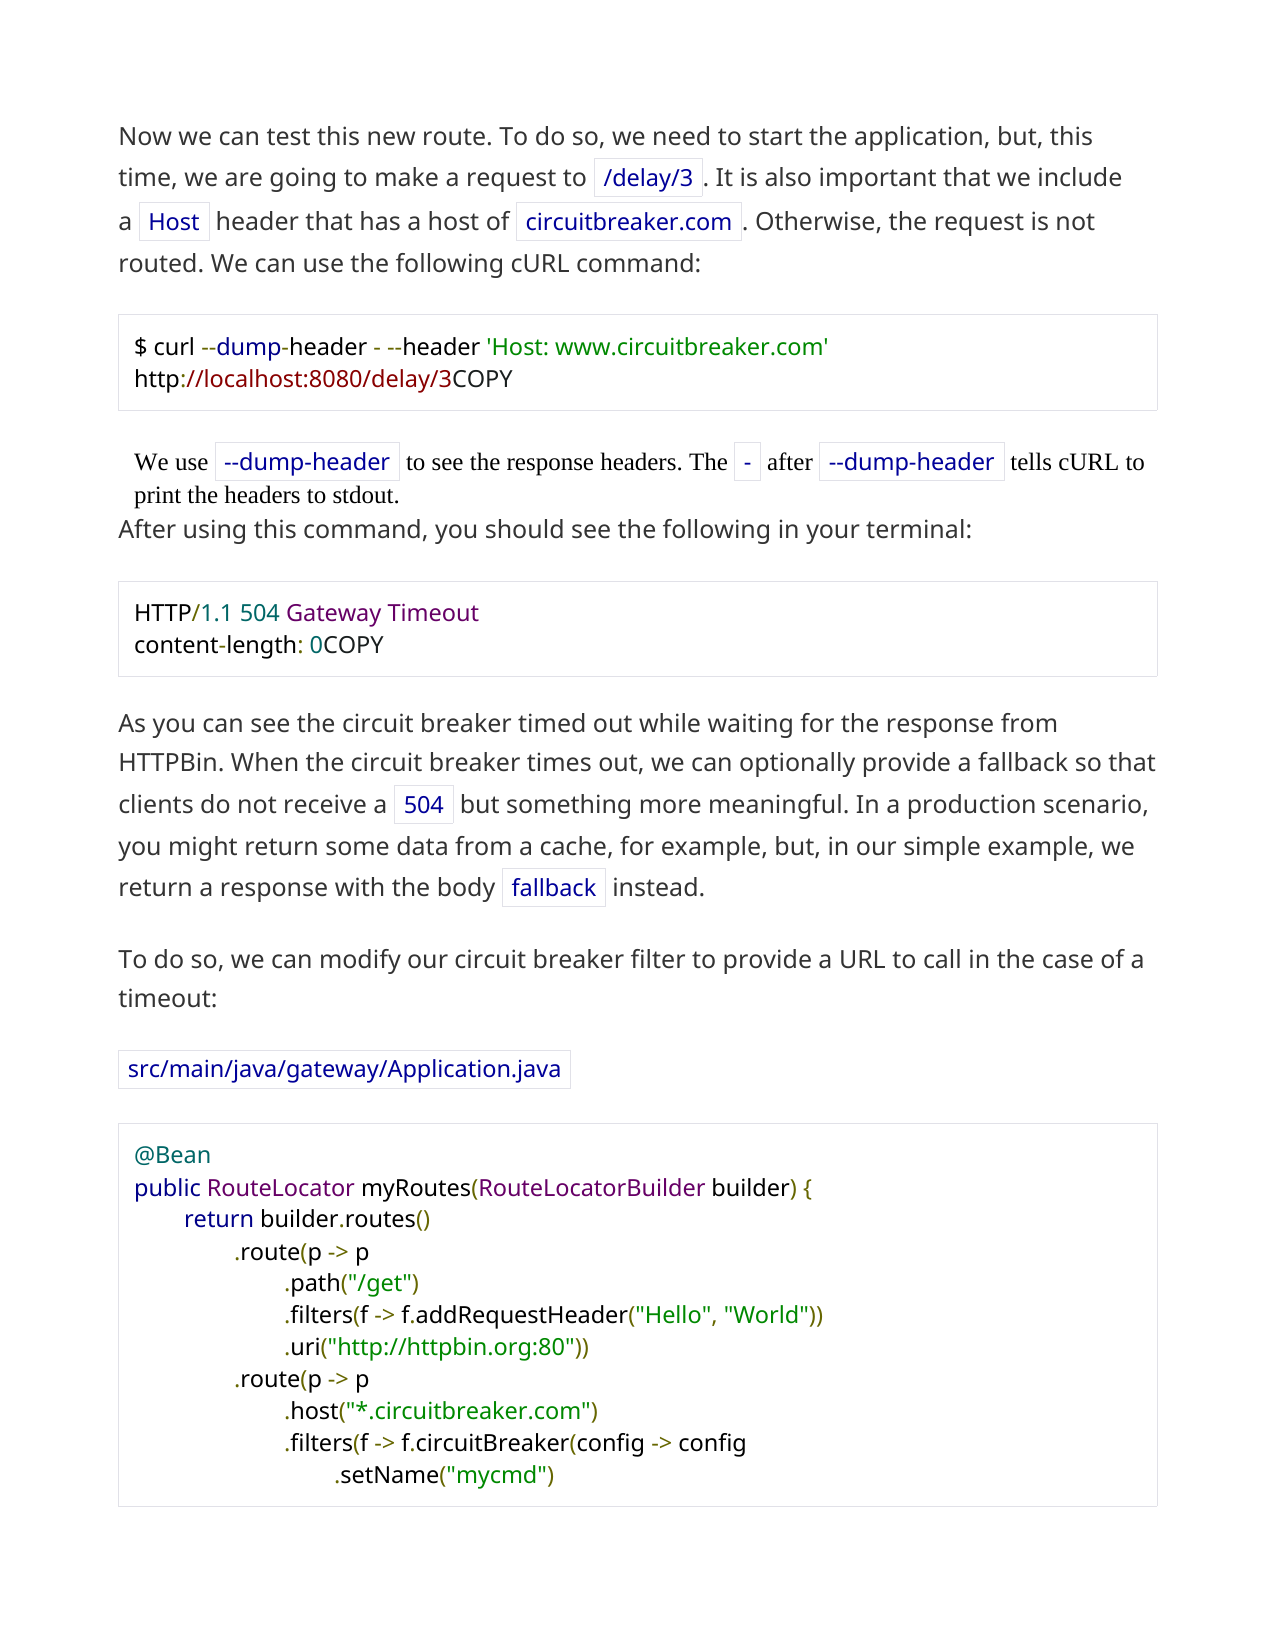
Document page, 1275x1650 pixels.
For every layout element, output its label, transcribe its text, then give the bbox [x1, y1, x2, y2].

text @Bean [119, 1124, 1157, 1155]
text content-length: 0COPY [119, 613, 1157, 676]
text Now we can test this new route. To do so, we need to start the application, but, this time, we are going to make a request to /delay/3. It is also important that we include a Host header that has a host of circuitbreaker.com. Otherwise, the request is not routed. We can use the following cURL command: [118, 118, 1157, 280]
text To do so, we can modify our circuit breaker filter to provide a URL to call in the case of a timeout: [118, 942, 1157, 1015]
text @Bean [137, 1148, 152, 1155]
table_header We use --dump-header to see the response headers. The - after --dump-header tells cURL to print the headers to stdout. [131, 439, 1157, 512]
text .route(p -> p [119, 1347, 1157, 1379]
text .setName("mycmd") [119, 1443, 1157, 1506]
text As you can see the circuit breaker timed out while waiting for the response from HTTPBin. When the circuit breaker times out, we can optionally provide a fallback so that clients do not receive a 504 but something more meaningful. In a production scenario, you might return some data from a cache, for example, but, in our simple example, we return a response with the body fallback instead. [118, 706, 1157, 906]
text public RouteLocator myRoutes(RouteLocatorBuilder builder) { [119, 1155, 1157, 1187]
text .uri("http://httpbin.org:80")) [119, 1315, 1157, 1347]
text .route(p -> p [119, 1219, 1157, 1251]
text src/main/java/gateway/Application.java [119, 1051, 570, 1088]
text [571, 1049, 1157, 1088]
text return builder.routes() [119, 1187, 1157, 1219]
text After using this command, you should see the following in your terminal: [118, 512, 1157, 546]
text .filters(f -> f.circuitBreaker(config -> config [119, 1411, 1157, 1443]
text .path("/get") [119, 1251, 1157, 1283]
table_header [118, 439, 131, 512]
text .host("*.circuitbreaker.com") [119, 1379, 1157, 1411]
text HTTP/1.1 504 Gateway Timeout [119, 582, 1157, 613]
text .filters(f -> f.addRequestHeader("Hello", "World")) [119, 1283, 1157, 1315]
text $ curl --dump-header - --header 'Host: www.circuitbreaker.com' http://localhost:8080/delay/3COPY [119, 315, 1157, 410]
